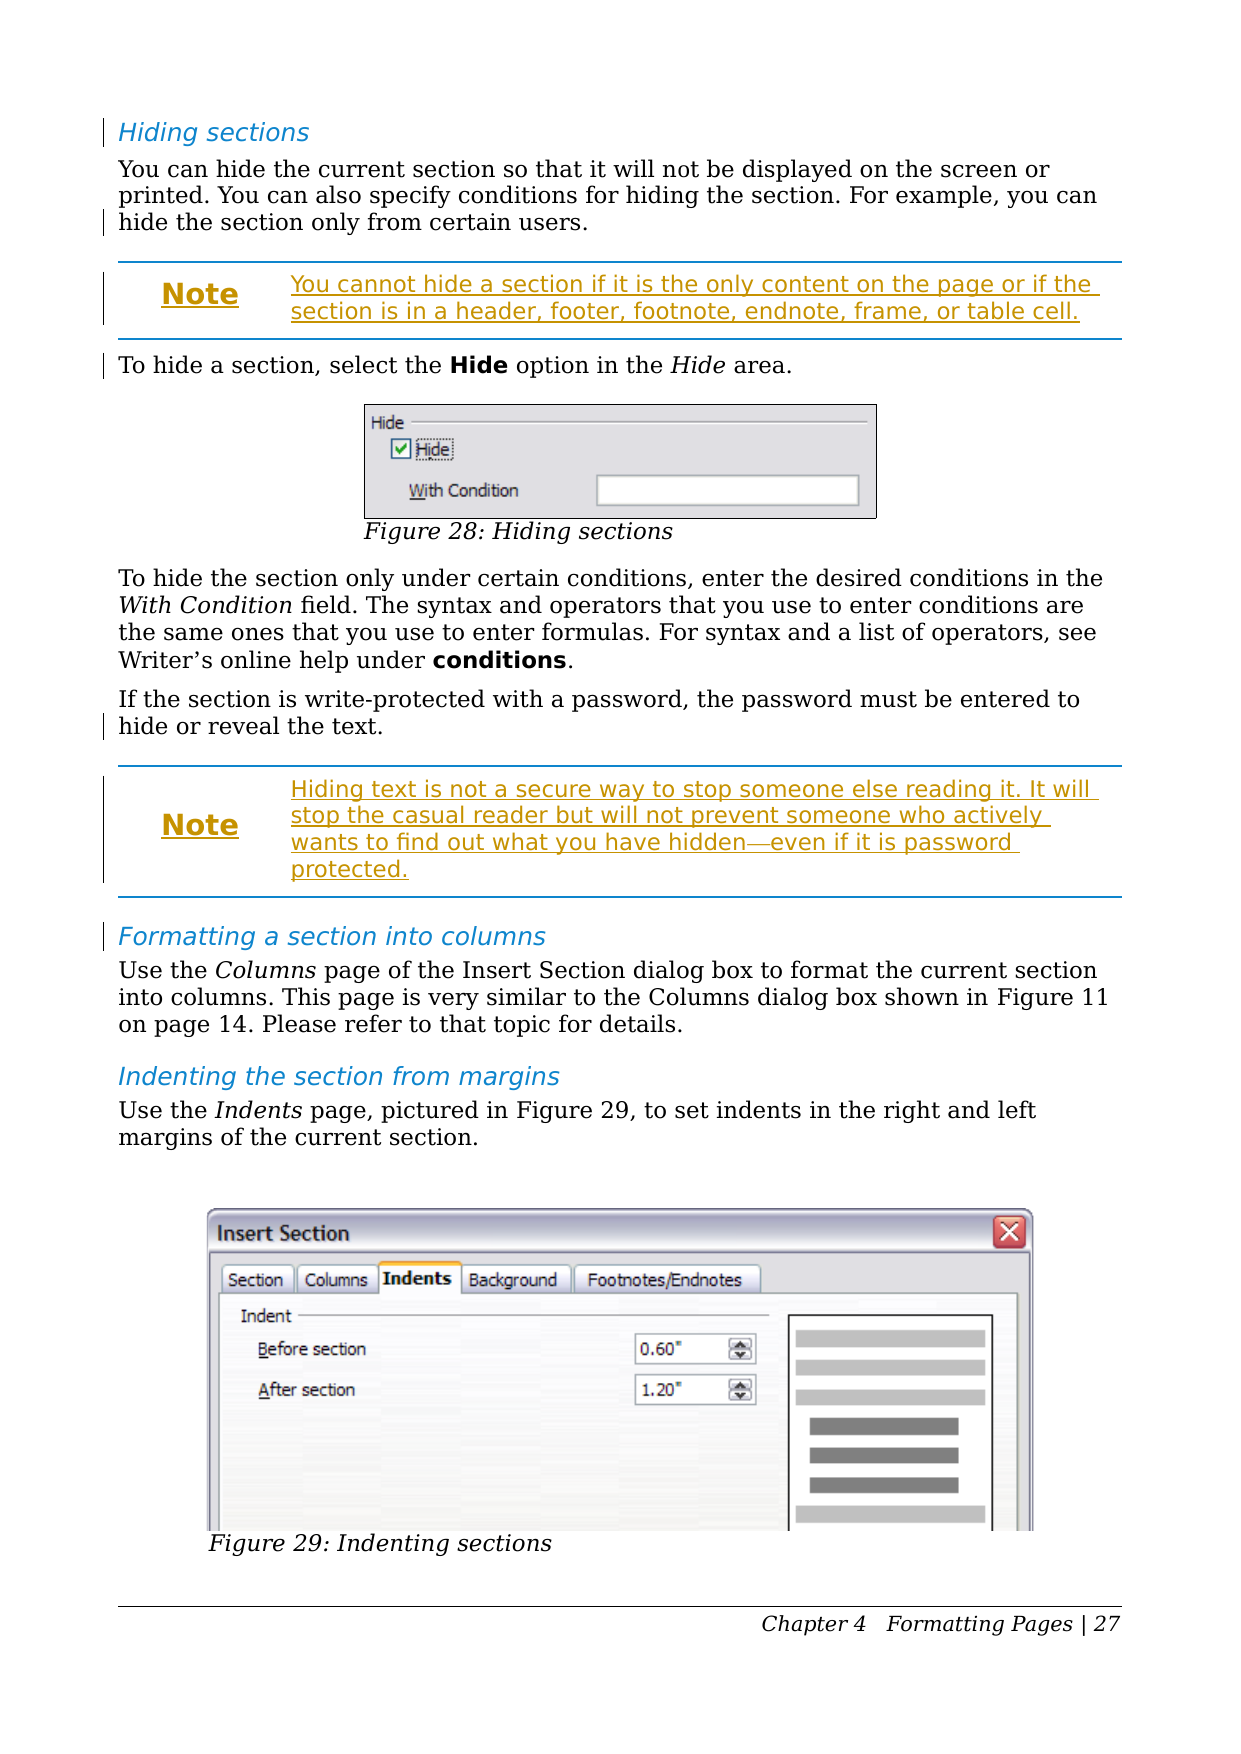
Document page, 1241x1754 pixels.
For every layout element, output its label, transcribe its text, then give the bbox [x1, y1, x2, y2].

text Use the Columns page of the Insert Section dialog box to format the current section into columns. This page is very similar to the Columns dialog box shown in Figure 11 on page 14. Please refer to that topic for details. [118, 957, 1122, 1037]
table_header Note [118, 263, 281, 338]
table_header You cannot hide a section if it is the only content on the page or if the section is in a header, footer, footnote, endnote, frame, or table cell. [281, 263, 1122, 338]
picture [206, 1208, 1034, 1531]
table_header Hiding text is not a secure way to stop someone else reading it. It will stop the casual reader but will not prevent someone who actively wants to find out what you have hidden―even if it is password protected. [281, 767, 1122, 896]
table_header Note [118, 767, 281, 896]
text To hide a section, select the Hide option in the Hide area. [118, 352, 1122, 379]
subtitle Indenting the section from margins [118, 1062, 1122, 1091]
text Figure 28: Hiding sections [364, 519, 876, 545]
subtitle Hiding sections [118, 118, 1122, 147]
text To hide the section only under certain conditions, enter the desired conditions in the With Condition field. The syntax and operators that you use to enter conditions are the same ones that you use to enter formulas. For syntax and a list of operators, see Writer’s online help under conditions. [118, 565, 1122, 674]
text Figure 29: Indenting sections [208, 1531, 1032, 1557]
text You can hide the current section so that it will not be displayed on the screen or printed. You can also specify conditions for hiding the section. For example, you can hide the section only from certain users. [118, 154, 1122, 236]
text [208, 1176, 1032, 1208]
text Use the Indents page, pictured in Figure 29, to set indents in the right and left margins of the current section. [118, 1097, 1122, 1151]
subtitle Formatting a section into columns [118, 922, 1122, 951]
picture [365, 405, 876, 518]
text If the section is write-protected with a password, the password must be entered to hide or reveal the text. [118, 687, 1122, 740]
